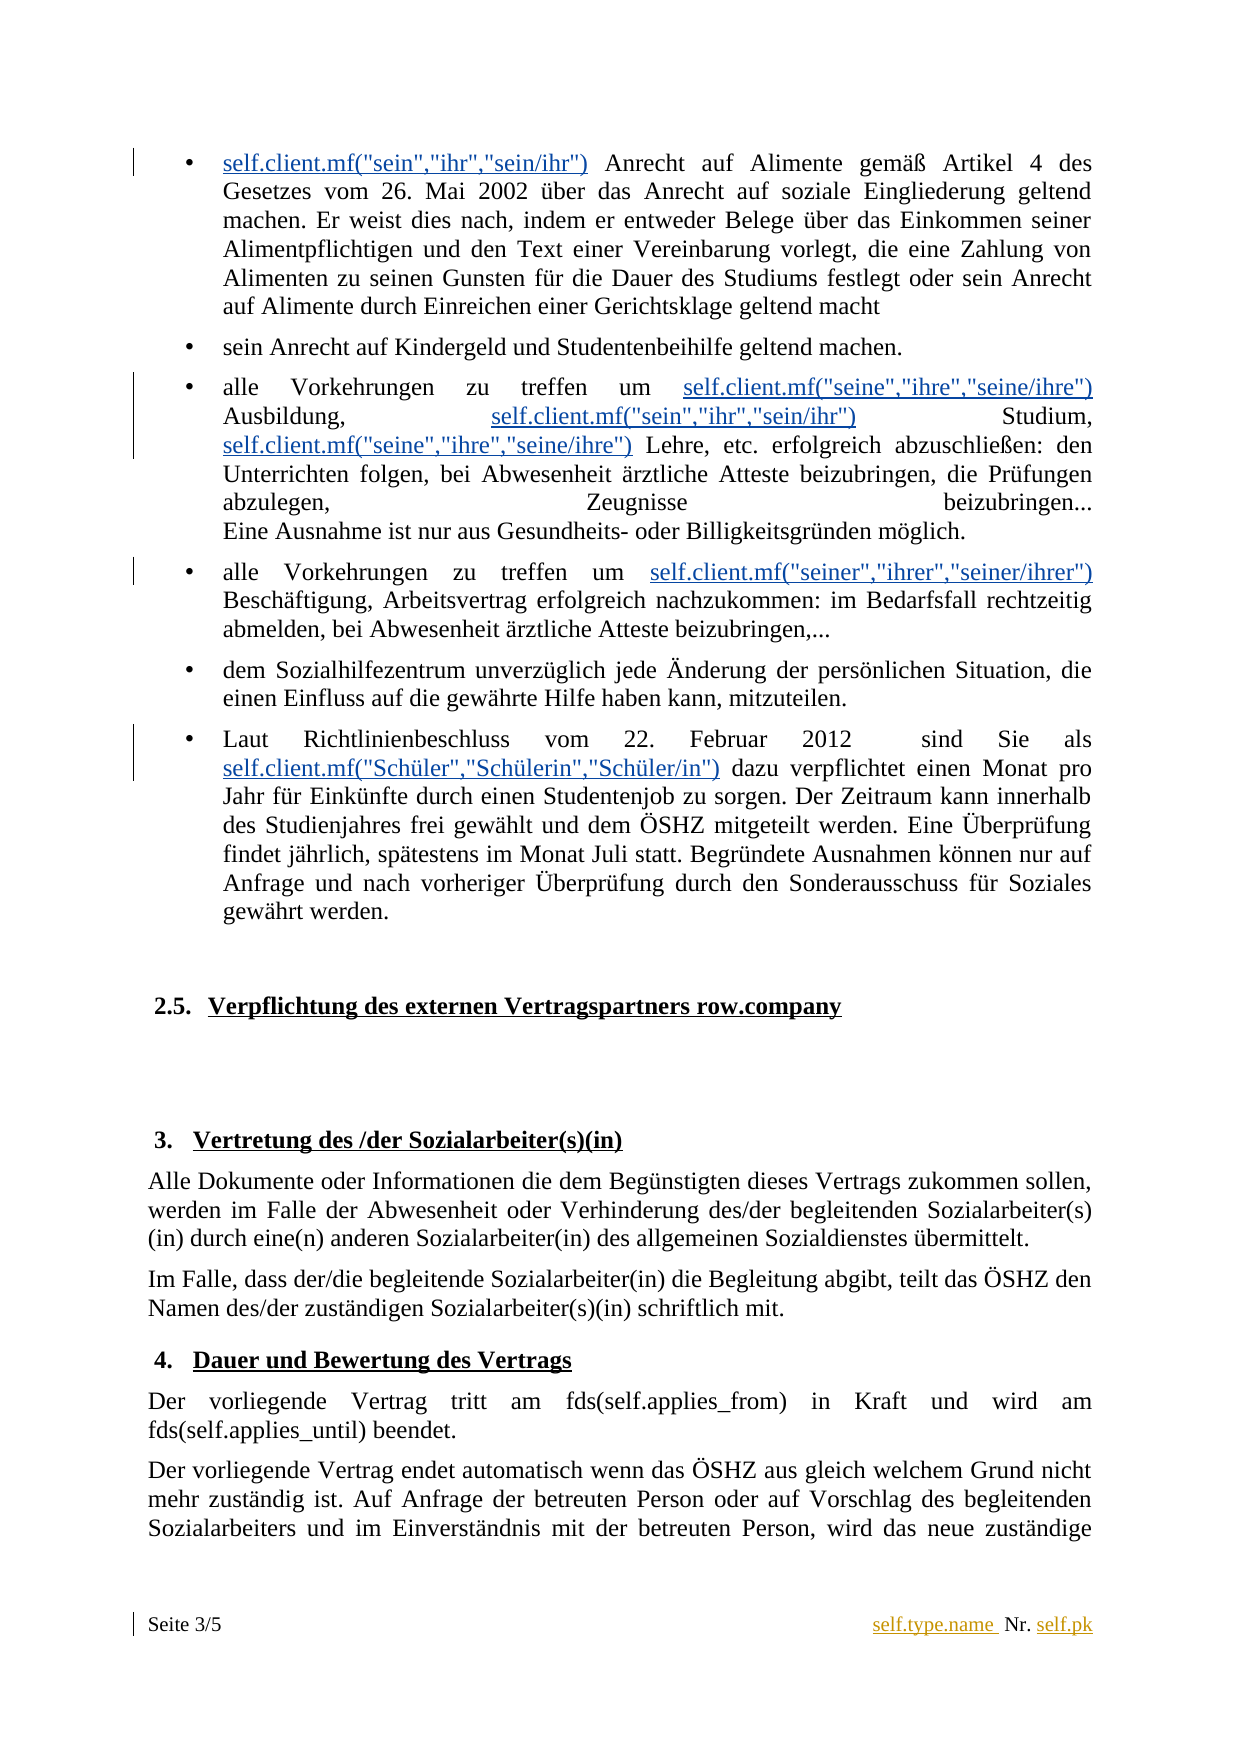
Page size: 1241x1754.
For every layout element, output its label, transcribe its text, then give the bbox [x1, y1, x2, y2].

list dem Sozialhilfezentrum unverzüglich jede Änderung der persönlichen Situation, die einen Einfluss auf die gewährte Hilfe haben kann, mitzuteilen. [185, 655, 1093, 712]
list self.client.mf("sein","ihr","sein/ihr") Anrecht auf Alimente gemäß Artikel 4 des Gesetzes vom 26. Mai 2002 über das Anrecht auf soziale Eingliederung geltend machen. Er weist dies nach, indem er entweder Belege über das Einkommen seiner Alimentpflichtigen und den Text einer Vereinbarung vorlegt, die eine Zahlung von Alimenten zu seinen Gunsten für die Dauer des Studiums festlegt oder sein Anrecht auf Alimente durch Einreichen einer Gerichtsklage geltend macht [185, 148, 1093, 320]
text Der vorliegende Vertrag endet automatisch wenn das ÖSHZ aus gleich welchem Grund nicht mehr zuständig ist. Auf Anfrage der betreuten Person oder auf Vorschlag des begleitenden Sozialarbeiters und im Einverständnis mit der betreuten Person, wird das neue zuständige [148, 1456, 1093, 1542]
subtitle Verpflichtung des externen Vertragspartners row.company [148, 991, 1093, 1019]
subtitle Dauer und Bewertung des Vertrags [148, 1345, 1093, 1374]
text Der vorliegende Vertrag tritt am fds(self.applies_from) in Kraft und wird am fds(self.applies_until) beendet. [148, 1386, 1093, 1444]
list alle Vorkehrungen zu treffen um self.client.mf("seiner","ihrer","seiner/ihrer") Beschäftigung, Arbeitsvertrag erfolgreich nachzukommen: im Bedarfsfall rechtzeitig abmelden, bei Abwesenheit ärztliche Atteste beizubringen,... [185, 557, 1093, 643]
subtitle Vertretung des /der Sozialarbeiter(s)(in) [148, 1125, 1093, 1154]
list sein Anrecht auf Kindergeld und Studentenbeihilfe geltend machen. [185, 332, 1093, 361]
text Alle Dokumente oder Informationen die dem Begünstigten dieses Vertrags zukommen sollen, werden im Falle der Abwesenheit oder Verhinderung des/der begleitenden Sozialarbeiter(s)(in) durch eine(n) anderen Sozialarbeiter(in) des allgemeinen Sozialdienstes übermittelt. [148, 1166, 1093, 1252]
list Laut Richtlinienbeschluss vom 22. Februar 2012 sind Sie als self.client.mf("Schüler","Schülerin","Schüler/in") dazu verpflichtet einen Monat pro Jahr für Einkünfte durch einen Studentenjob zu sorgen. Der Zeitraum kann innerhalb des Studienjahres frei gewählt und dem ÖSHZ mitgeteilt werden. Eine Überprüfung findet jährlich, spätestens im Monat Juli statt. Begründete Ausnahmen können nur auf Anfrage und nach vorheriger Überprüfung durch den Sonderausschuss für Soziales gewährt werden. [185, 724, 1093, 925]
list alle Vorkehrungen zu treffen um self.client.mf("seine","ihre","seine/ihre") Ausbildung, self.client.mf("sein","ihr","sein/ihr") Studium, self.client.mf("seine","ihre","seine/ihre") Lehre, etc. erfolgreich abzuschließen: den Unterrichten folgen, bei Abwesenheit ärztliche Atteste beizubringen, die Prüfungen abzulegen, Zeugnisse beizubringen... Eine Ausnahme ist nur aus Gesundheits- oder Billigkeitsgründen möglich. [185, 372, 1093, 545]
text Im Falle, dass der/die begleitende Sozialarbeiter(in) die Begleitung abgibt, teilt das ÖSHZ den Namen des/der zuständigen Sozialarbeiter(s)(in) schriftlich mit. [148, 1264, 1093, 1322]
